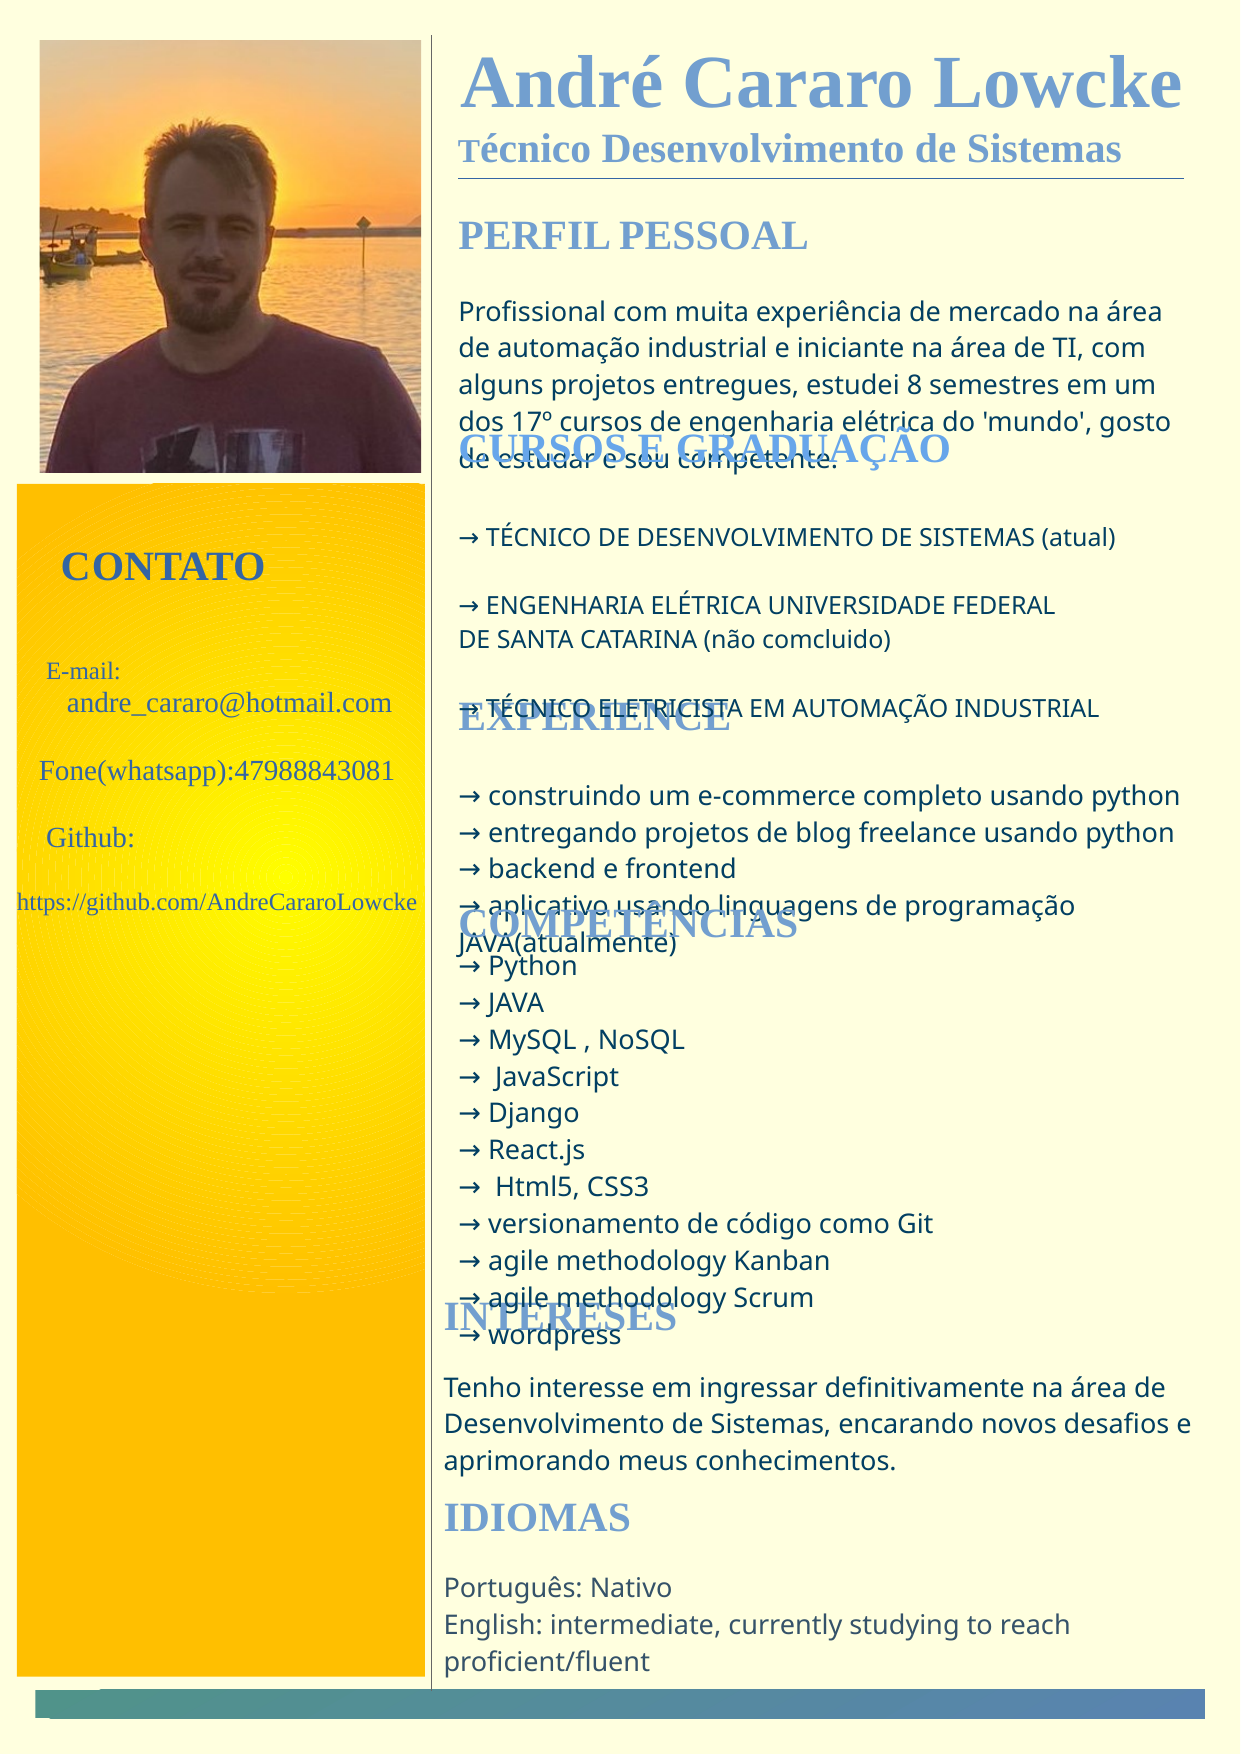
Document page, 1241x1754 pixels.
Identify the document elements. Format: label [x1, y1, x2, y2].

picture [39, 40, 422, 473]
